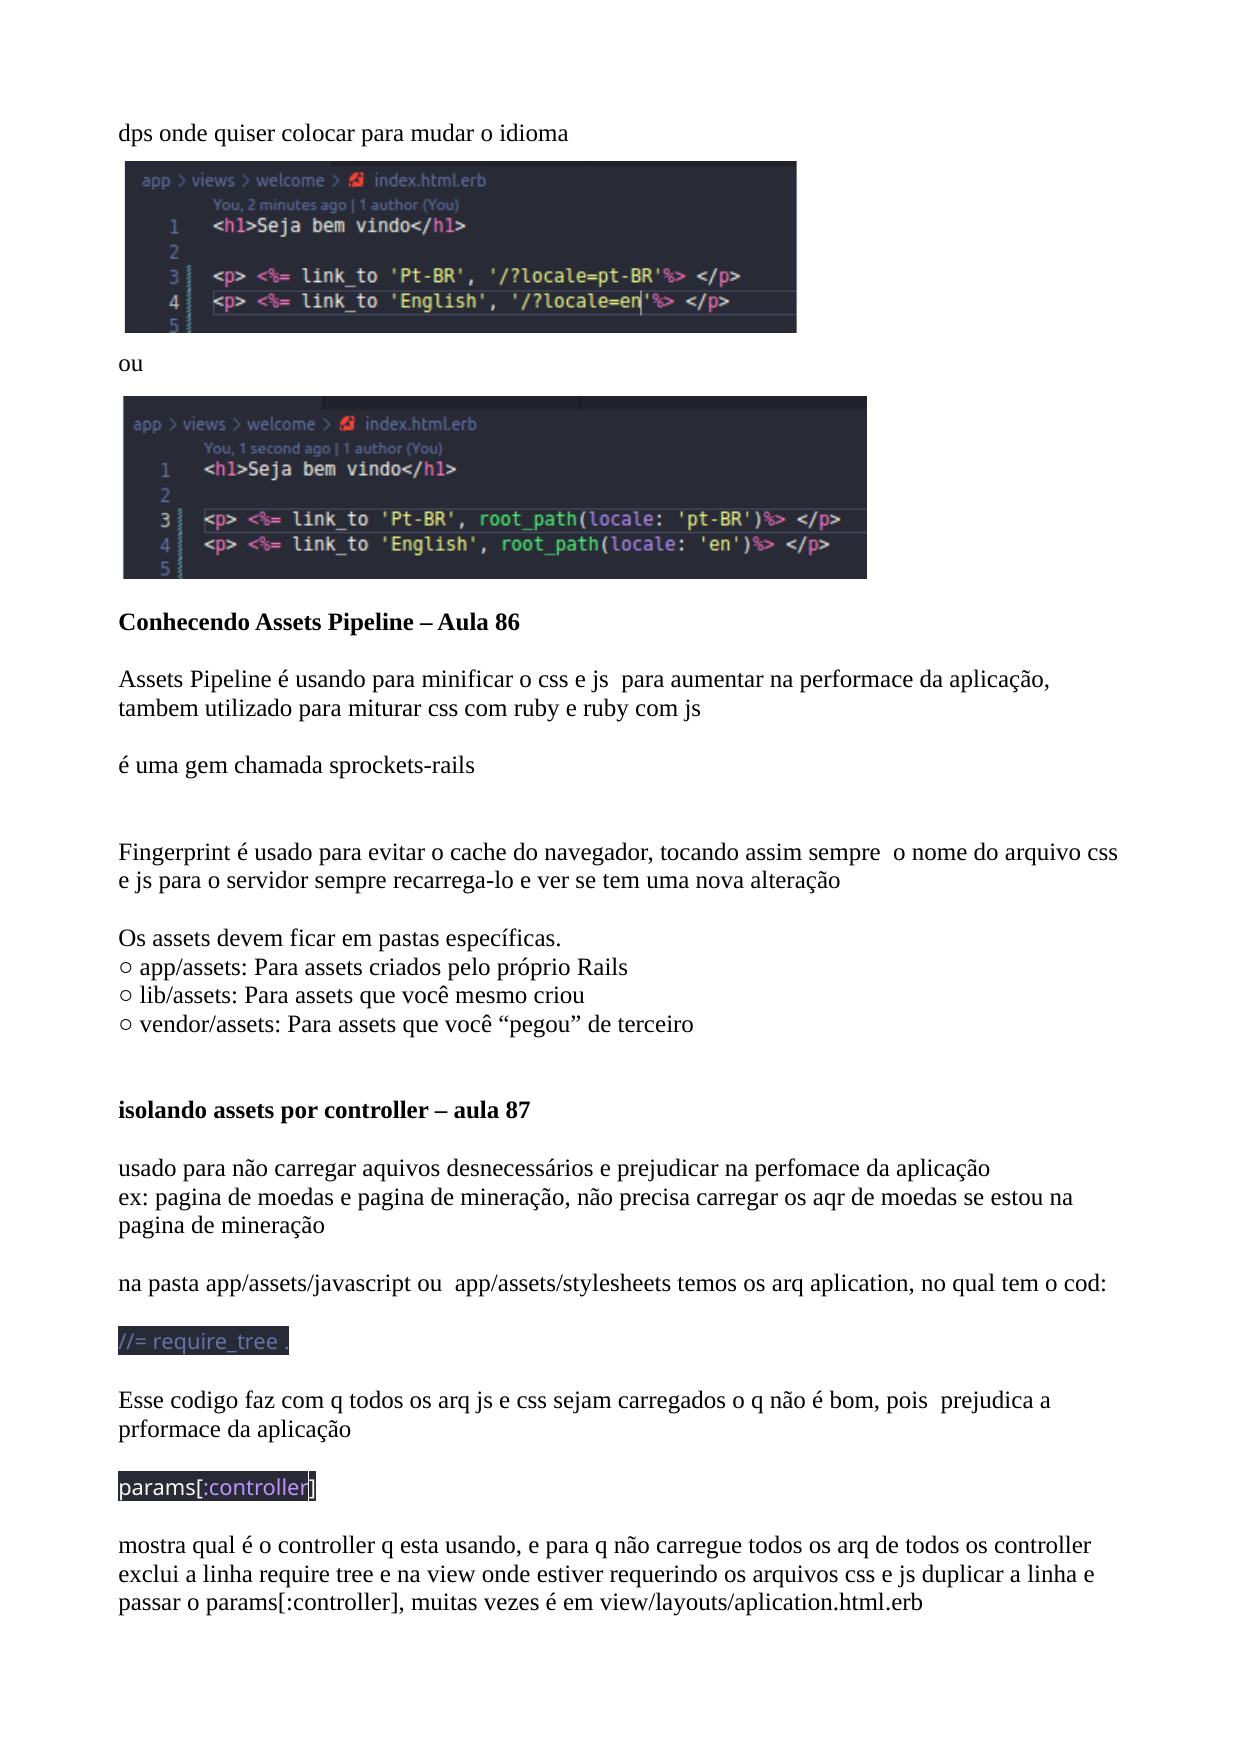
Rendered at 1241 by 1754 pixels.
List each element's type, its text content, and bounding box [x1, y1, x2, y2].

text mostra qual é o controller q esta usando, e para q não carregue todos os arq de todos os controller exclui a linha require tree e na view onde estiver requerindo os arquivos css e js duplicar a linha e passar o params[:controller], muitas vezes é em view/layouts/aplication.html.erb [118, 1530, 1122, 1616]
picture [124, 161, 797, 333]
picture [123, 396, 867, 579]
text é uma gem chamada sprockets-rails [118, 751, 1122, 779]
text Fingerprint é usado para evitar o cache do navegador, tocando assim sempre o nome do arquivo css e js para o servidor sempre recarrega-lo e ver se tem uma nova alteração [118, 837, 1122, 894]
text ou [118, 348, 1122, 377]
text ○ lib/assets: Para assets que você mesmo criou [118, 981, 1122, 1009]
text usado para não carregar aquivos desnecessários e prejudicar na perfomace da aplicação [118, 1153, 1122, 1182]
text //= require_tree . [118, 1326, 1122, 1355]
text ○ app/assets: Para assets criados pelo próprio Rails [118, 952, 1122, 981]
text ○ vendor/assets: Para assets que você “pegou” de terceiro [118, 1009, 1122, 1038]
text Conhecendo Assets Pipeline – Aula 86 [118, 607, 1122, 636]
text isolando assets por controller – aula 87 [118, 1096, 1122, 1124]
text Esse codigo faz com q todos os arq js e css sejam carregados o q não é bom, pois prejudica a prformace da aplicação [118, 1385, 1122, 1443]
text dps onde quiser colocar para mudar o idioma [118, 118, 1122, 147]
text params[:controller] [118, 1471, 1122, 1501]
text Assets Pipeline é usando para minificar o css e js para aumentar na performace da aplicação, tambem utilizado para miturar css com ruby e ruby com js [118, 664, 1122, 722]
text Os assets devem ficar em pastas específicas. [118, 923, 1122, 952]
text ex: pagina de moedas e pagina de mineração, não precisa carregar os aqr de moedas se estou na pagina de mineração [118, 1182, 1122, 1239]
text na pasta app/assets/javascript ou app/assets/stylesheets temos os arq aplication, no qual tem o cod: [118, 1268, 1122, 1297]
